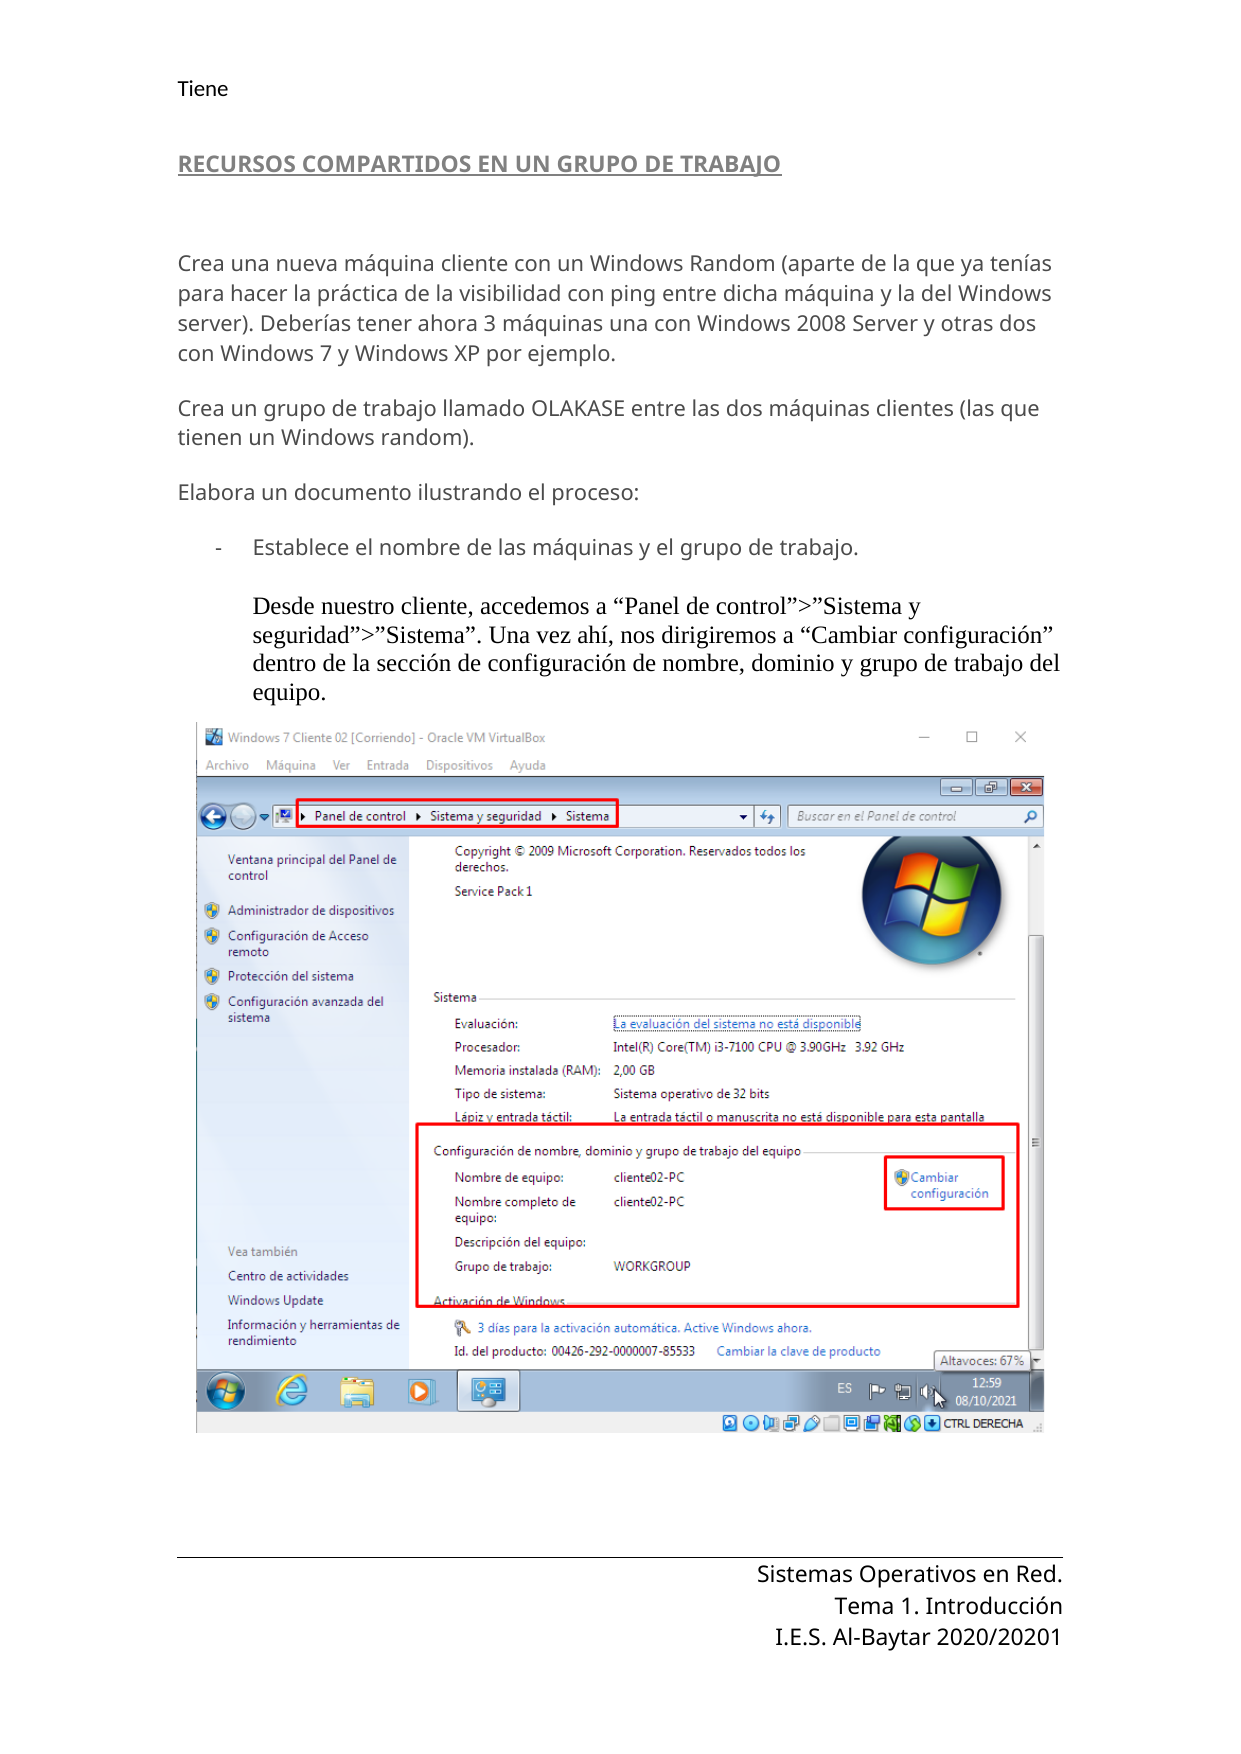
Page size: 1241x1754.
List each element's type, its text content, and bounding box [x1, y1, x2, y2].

list Establece el nombre de las máquinas y el grupo de trabajo. [215, 532, 1063, 562]
list Desde nuestro cliente, accedemos a “Panel de control”>”Sistema y seguridad”>”Sistema”. Una vez ahí, nos dirigiremos a “Cambiar configuración” dentro de la sección de configuración de nombre, dominio y grupo de trabajo del equipo. [215, 591, 1063, 706]
text Elabora un documento ilustrando el proceso: [177, 477, 1063, 507]
text Crea un grupo de trabajo llamado OLAKASE entre las dos máquinas clientes (las que tienen un Windows random). [177, 393, 1063, 452]
text Crea una nueva máquina cliente con un Windows Random (aparte de la que ya tenías para hacer la práctica de la visibilidad con ping entre dicha máquina y la del Windows server). Deberías tener ahora 3 máquinas una con Windows 2008 Server y otras dos con Windows 7 y Windows XP por ejemplo. [177, 248, 1063, 368]
picture [196, 722, 1045, 1433]
text RECURSOS COMPARTIDOS EN UN GRUPO DE TRABAJO [177, 148, 1063, 179]
